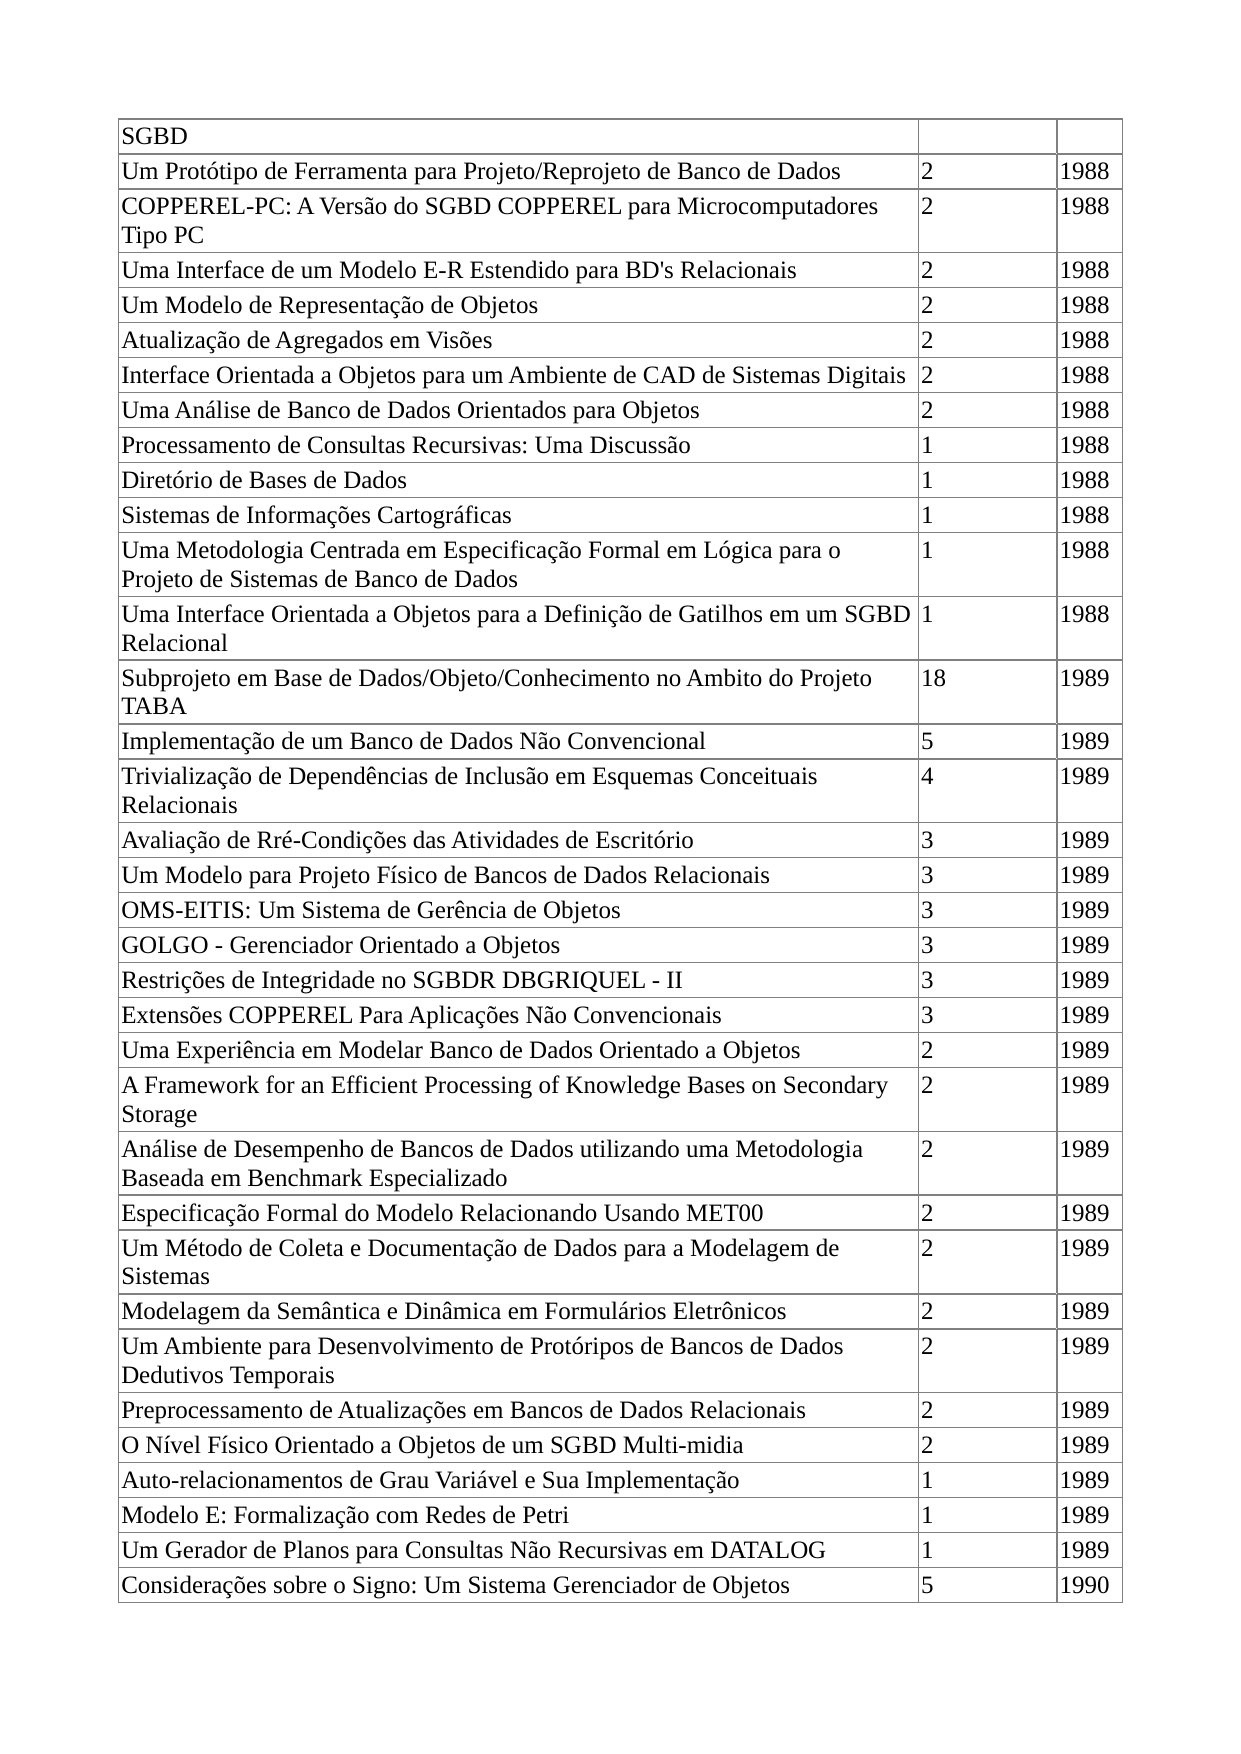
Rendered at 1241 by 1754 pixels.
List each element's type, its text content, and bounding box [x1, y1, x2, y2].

table_cell 2 [919, 190, 1056, 252]
table_cell Modelo E: Formalização com Redes de Petri [119, 1498, 918, 1532]
table_cell 1988 [1058, 323, 1122, 357]
table_cell 2 [919, 1068, 1056, 1131]
table_cell 1989 [1058, 1068, 1122, 1131]
table_cell 5 [919, 725, 1056, 758]
table_cell Sistemas de Informações Cartográficas [119, 498, 918, 532]
table_cell 2 [919, 253, 1056, 287]
table_cell 1989 [1058, 1196, 1122, 1229]
table_cell 1988 [1058, 358, 1122, 392]
table_cell 1989 [1058, 928, 1122, 962]
table_cell 1989 [1058, 1330, 1122, 1392]
table_cell Uma Metodologia Centrada em Especificação Formal em Lógica para o Projeto de Sistemas de Banco de Dados [119, 533, 918, 596]
table_cell Extensões COPPEREL Para Aplicações Não Convencionais [119, 998, 918, 1032]
table_cell Análise de Desempenho de Bancos de Dados utilizando uma Metodologia Baseada em Benchmark Especializado [119, 1132, 918, 1194]
table_cell Uma Interface de um Modelo E-R Estendido para BD's Relacionais [119, 253, 918, 287]
table_cell Preprocessamento de Atualizações em Bancos de Dados Relacionais [119, 1393, 918, 1427]
table_cell COPPEREL-PC: A Versão do SGBD COPPEREL para Microcomputadores Tipo PC [119, 190, 918, 252]
table_cell 1988 [1058, 155, 1122, 188]
table_cell Especificação Formal do Modelo Relacionando Usando MET00 [119, 1196, 918, 1229]
table_cell 2 [919, 1231, 1056, 1293]
table_cell 2 [919, 1033, 1056, 1067]
table_cell 1988 [1058, 463, 1122, 497]
table_cell 2 [919, 288, 1056, 322]
table_cell 1989 [1058, 1231, 1122, 1293]
table_cell SGBD [119, 120, 918, 153]
table_cell 1 [919, 1533, 1056, 1567]
table_cell GOLGO - Gerenciador Orientado a Objetos [119, 928, 918, 962]
table_cell 1989 [1058, 1033, 1122, 1067]
table_cell 4 [919, 760, 1056, 822]
table_cell 3 [919, 823, 1056, 857]
table_cell 1989 [1058, 1533, 1122, 1567]
table_cell 3 [919, 963, 1056, 997]
table_cell 1 [919, 463, 1056, 497]
table_cell Implementação de um Banco de Dados Não Convencional [119, 725, 918, 758]
table_cell 1 [919, 1498, 1056, 1532]
table_cell 2 [919, 358, 1056, 392]
table_cell Avaliação de Rré-Condições das Atividades de Escritório [119, 823, 918, 857]
table_cell 1989 [1058, 963, 1122, 997]
table_cell 3 [919, 928, 1056, 962]
table_cell 1988 [1058, 533, 1122, 596]
table_cell Uma Análise de Banco de Dados Orientados para Objetos [119, 393, 918, 427]
table_cell 3 [919, 858, 1056, 892]
table_cell Um Modelo para Projeto Físico de Bancos de Dados Relacionais [119, 858, 918, 892]
table_cell Um Protótipo de Ferramenta para Projeto/Reprojeto de Banco de Dados [119, 155, 918, 188]
table_cell 1 [919, 533, 1056, 596]
table_cell 1989 [1058, 1498, 1122, 1532]
table_cell 1989 [1058, 823, 1122, 857]
table_cell 1988 [1058, 288, 1122, 322]
table_cell Considerações sobre o Signo: Um Sistema Gerenciador de Objetos [119, 1568, 918, 1602]
table_cell Modelagem da Semântica e Dinâmica em Formulários Eletrônicos [119, 1295, 918, 1328]
table_cell 2 [919, 1330, 1056, 1392]
table_cell Auto-relacionamentos de Grau Variável e Sua Implementação [119, 1463, 918, 1497]
table_cell 2 [919, 1428, 1056, 1462]
table_cell A Framework for an Efficient Processing of Knowledge Bases on Secondary Storage [119, 1068, 918, 1131]
table_cell 1989 [1058, 998, 1122, 1032]
table_cell Um Gerador de Planos para Consultas Não Recursivas em DATALOG [119, 1533, 918, 1567]
table_cell 3 [919, 998, 1056, 1032]
table_cell 2 [919, 1393, 1056, 1427]
table_cell 1989 [1058, 760, 1122, 822]
table_cell 1989 [1058, 1295, 1122, 1328]
table_cell 2 [919, 155, 1056, 188]
table_cell 1989 [1058, 858, 1122, 892]
table_cell O Nível Físico Orientado a Objetos de um SGBD Multi-midia [119, 1428, 918, 1462]
table_cell 3 [919, 893, 1056, 927]
table_cell 1988 [1058, 253, 1122, 287]
table_cell Um Método de Coleta e Documentação de Dados para a Modelagem de Sistemas [119, 1231, 918, 1293]
table_cell Um Ambiente para Desenvolvimento de Protóripos de Bancos de Dados Dedutivos Temporais [119, 1330, 918, 1392]
table_cell 1988 [1058, 597, 1122, 659]
table_cell [919, 120, 1056, 153]
table_cell 1989 [1058, 1132, 1122, 1194]
table_cell 1989 [1058, 893, 1122, 927]
table_cell 5 [919, 1568, 1056, 1602]
table_cell Uma Interface Orientada a Objetos para a Definição de Gatilhos em um SGBD Relacional [119, 597, 918, 659]
table_cell 1 [919, 1463, 1056, 1497]
table_cell 2 [919, 323, 1056, 357]
table_cell 1 [919, 498, 1056, 532]
table_cell 1989 [1058, 661, 1122, 723]
table_cell 1 [919, 597, 1056, 659]
table_cell Atualização de Agregados em Visões [119, 323, 918, 357]
table_cell 2 [919, 1196, 1056, 1229]
table_cell OMS-EITIS: Um Sistema de Gerência de Objetos [119, 893, 918, 927]
table_cell Subprojeto em Base de Dados/Objeto/Conhecimento no Ambito do Projeto TABA [119, 661, 918, 723]
table_cell 1988 [1058, 393, 1122, 427]
table_cell Um Modelo de Representação de Objetos [119, 288, 918, 322]
table_cell [1058, 120, 1122, 153]
table_cell 1988 [1058, 498, 1122, 532]
table_cell Interface Orientada a Objetos para um Ambiente de CAD de Sistemas Digitais [119, 358, 918, 392]
table_cell 1988 [1058, 190, 1122, 252]
table_cell 2 [919, 393, 1056, 427]
table_cell Processamento de Consultas Recursivas: Uma Discussão [119, 428, 918, 462]
table_cell 1989 [1058, 1393, 1122, 1427]
table_cell 2 [919, 1132, 1056, 1194]
table_cell 2 [919, 1295, 1056, 1328]
table_cell Diretório de Bases de Dados [119, 463, 918, 497]
table_cell Uma Experiência em Modelar Banco de Dados Orientado a Objetos [119, 1033, 918, 1067]
table_cell Trivialização de Dependências de Inclusão em Esquemas Conceituais Relacionais [119, 760, 918, 822]
table_cell 1988 [1058, 428, 1122, 462]
table_cell 1 [919, 428, 1056, 462]
table_cell 1989 [1058, 1463, 1122, 1497]
table_cell 18 [919, 661, 1056, 723]
table_cell Restrições de Integridade no SGBDR DBGRIQUEL - II [119, 963, 918, 997]
table_cell 1989 [1058, 725, 1122, 758]
table_cell 1990 [1058, 1568, 1122, 1602]
table_cell 1989 [1058, 1428, 1122, 1462]
